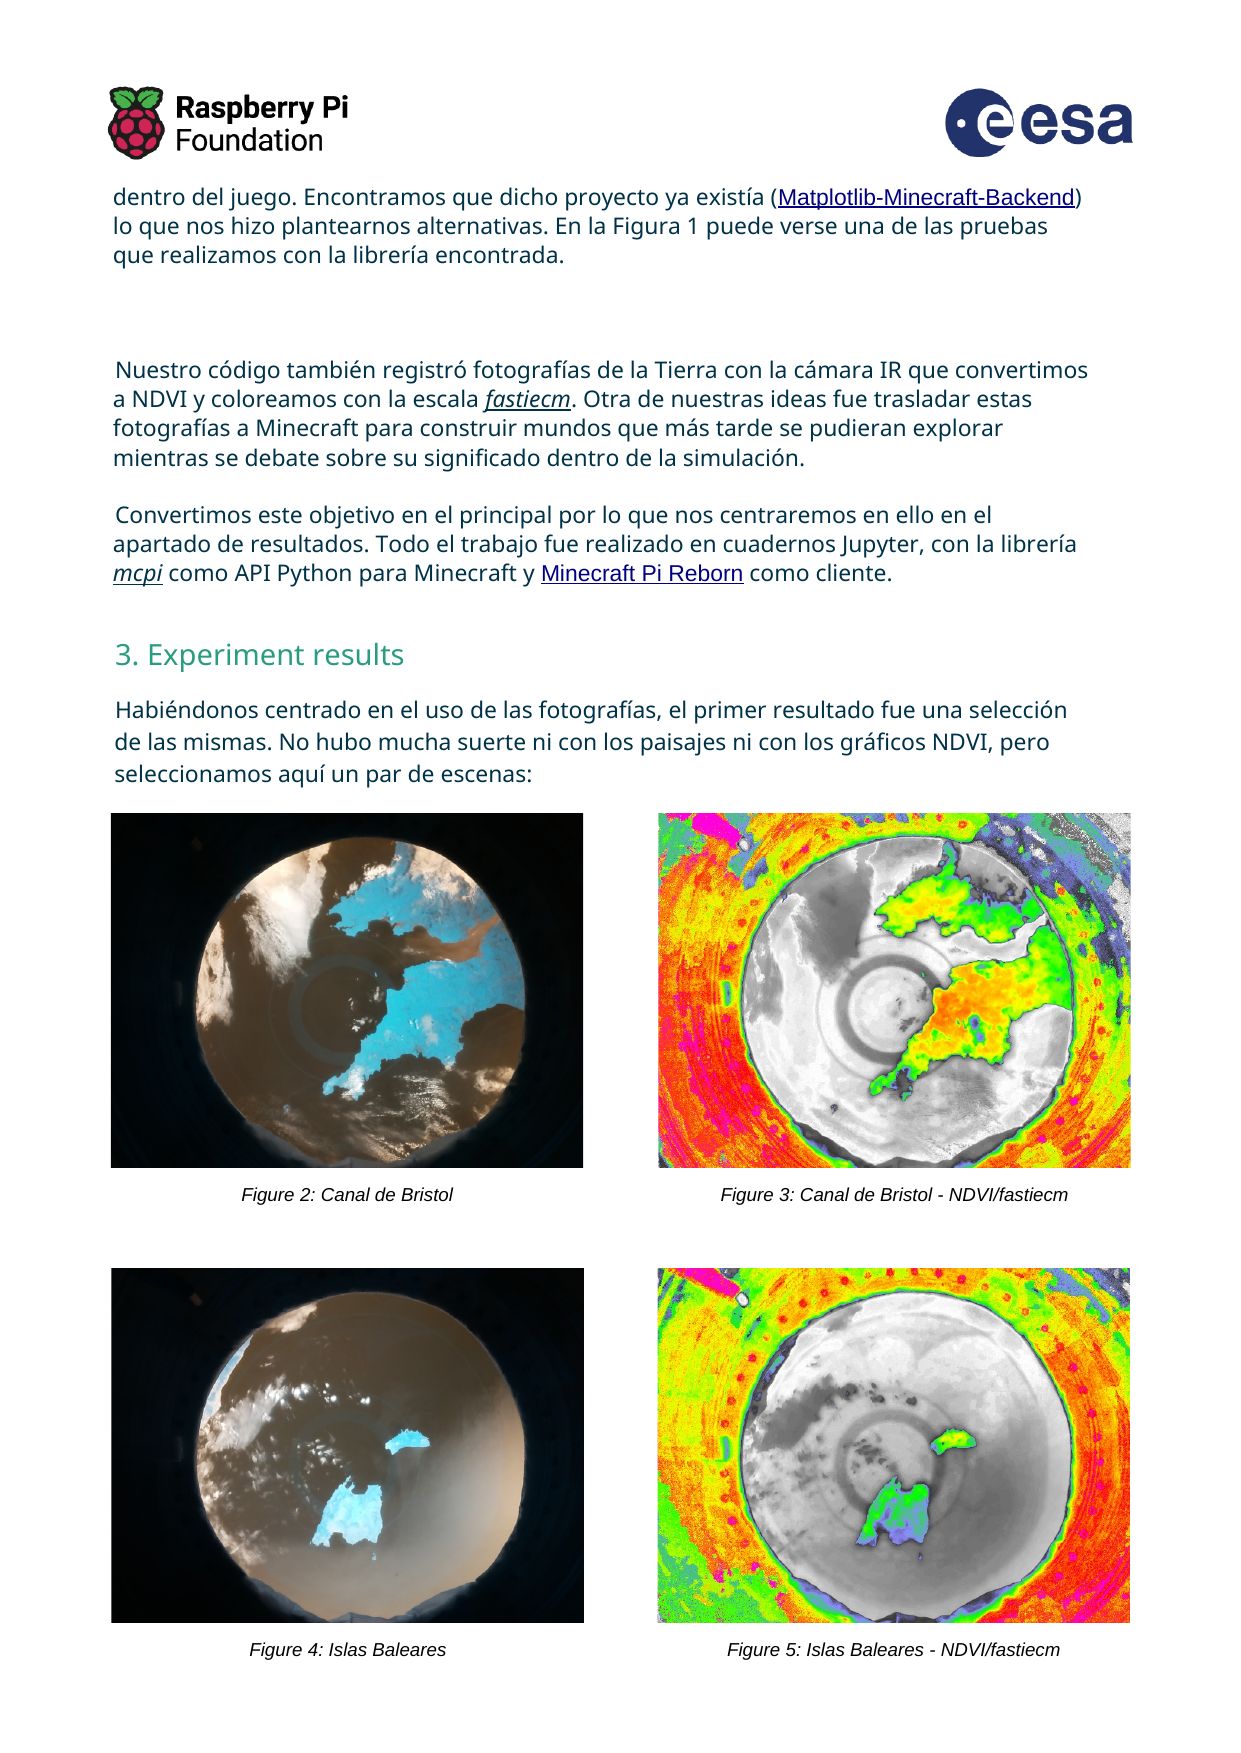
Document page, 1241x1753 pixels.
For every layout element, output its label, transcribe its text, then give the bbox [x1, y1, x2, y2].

picture [657, 1268, 1130, 1623]
text Figure 5: Islas Baleares - NDVI/fastiecm [657, 1623, 1130, 1660]
text Figure 4: Islas Baleares [111, 1623, 584, 1660]
text Figure 3: Canal de Bristol - NDVI/fastiecm [658, 1168, 1131, 1205]
picture [658, 813, 1131, 1168]
text dentro del juego. Encontramos que dicho proyecto ya existía (Matplotlib-Minecraft-Backend) lo que nos hizo plantearnos alternativas. En la Figura 1 puede verse una de las pruebas que realizamos con la librería encontrada. [113, 181, 1092, 271]
text Nuestro código también registró fotografías de la Tierra con la cámara IR que convertimos a NDVI y coloreamos con la escala fastiecm. Otra de nuestras ideas fue trasladar estas fotografías a Minecraft para construir mundos que más tarde se pudieran explorar mientras se debate sobre su significado dentro de la simulación. [113, 354, 1092, 473]
text Convertimos este objetivo en el principal por lo que nos centraremos en ello en el apartado de resultados. Todo el trabajo fue realizado en cuadernos Jupyter, con la librería mcpi como API Python para Minecraft y Minecraft Pi Reborn como cliente. [113, 499, 1092, 589]
picture [111, 1268, 584, 1623]
picture [58, 58, 1169, 186]
text Habiéndonos centrado en el uso de las fotografías, el primer resultado fue una selección de las mismas. No hubo mucha suerte ni con los paisajes ni con los gráficos NDVI, pero seleccionamos aquí un par de escenas: [114, 694, 1087, 789]
text Figure 2: Canal de Bristol [111, 1168, 583, 1205]
text 3. Experiment results [115, 634, 1131, 674]
picture [110, 813, 584, 1168]
